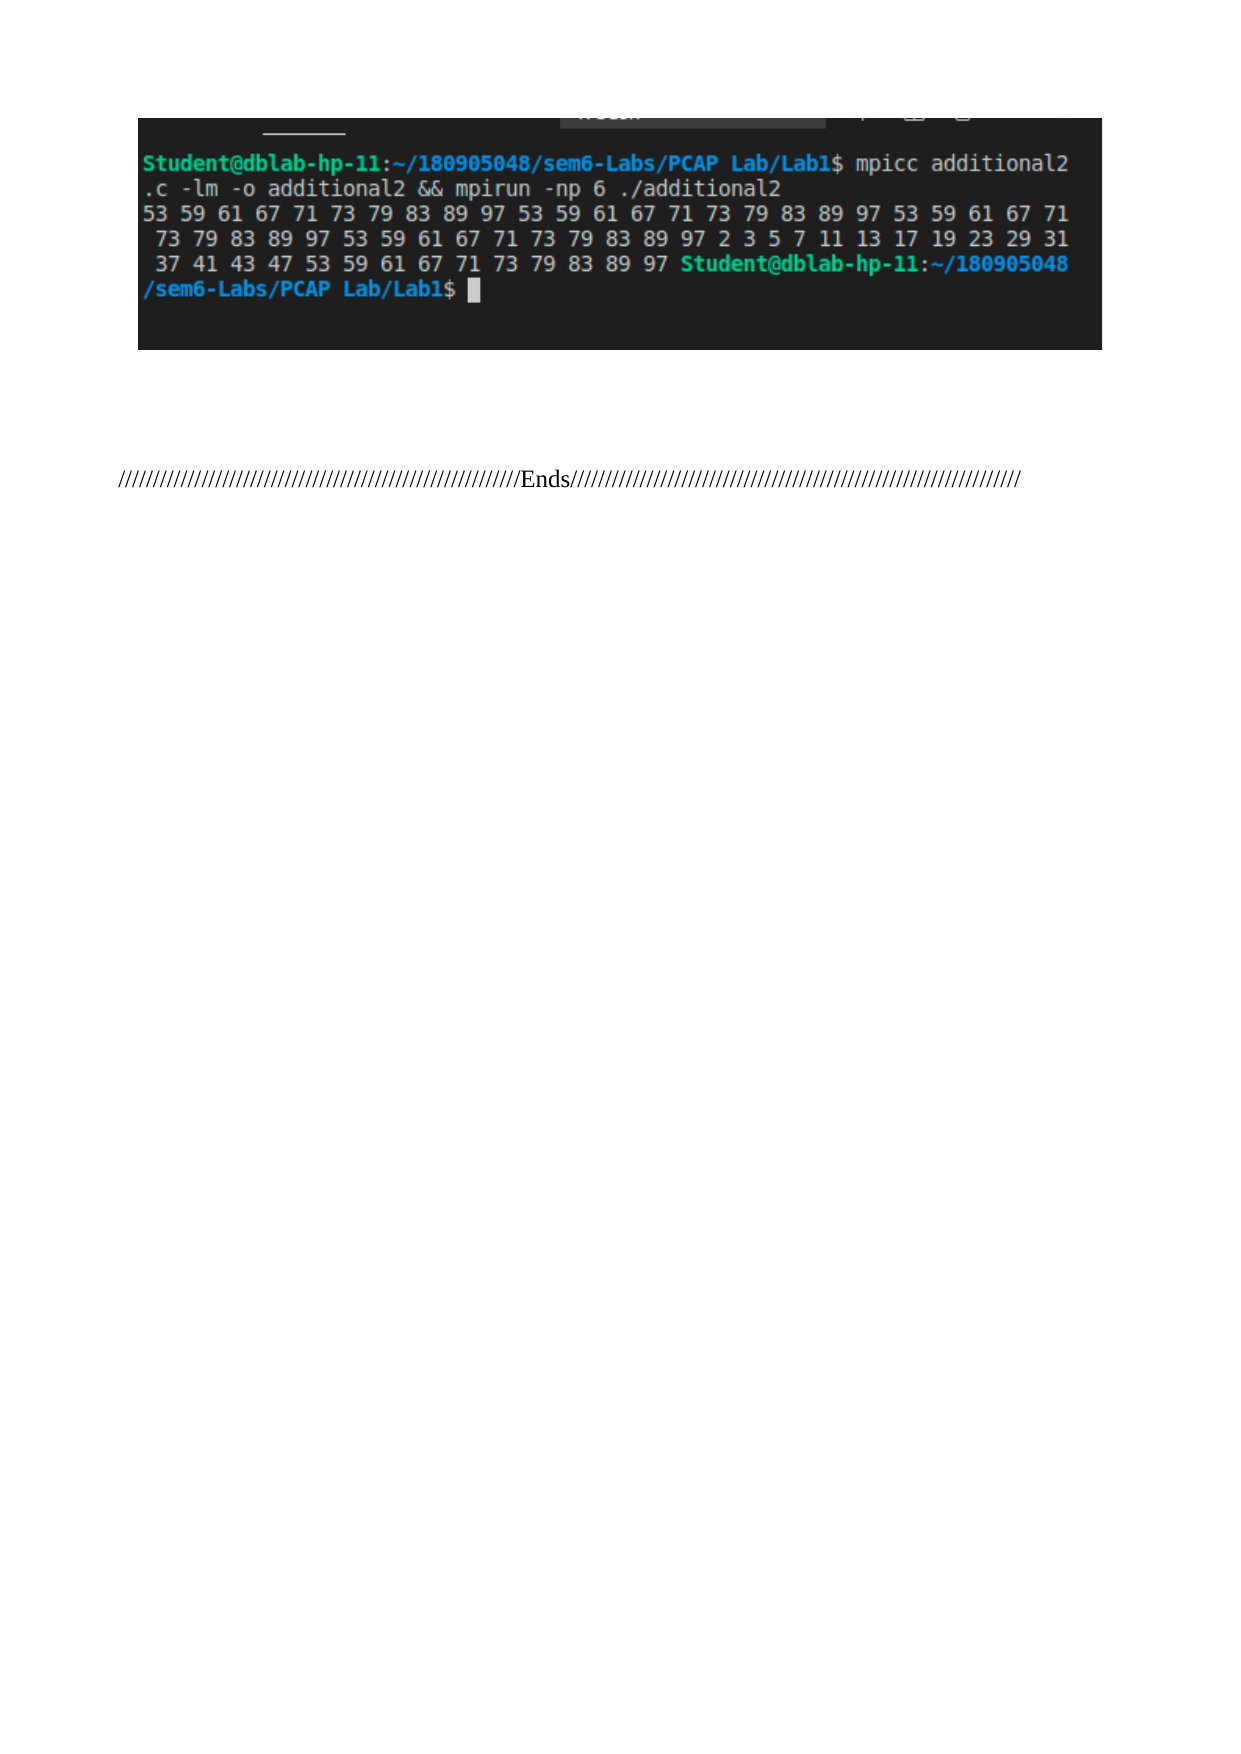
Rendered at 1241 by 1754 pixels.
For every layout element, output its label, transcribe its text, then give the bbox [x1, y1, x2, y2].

picture [138, 118, 1103, 350]
text //////////////////////////////////////////////////////////Ends///////////////////////////////////////////////////////////////// [118, 464, 1122, 493]
